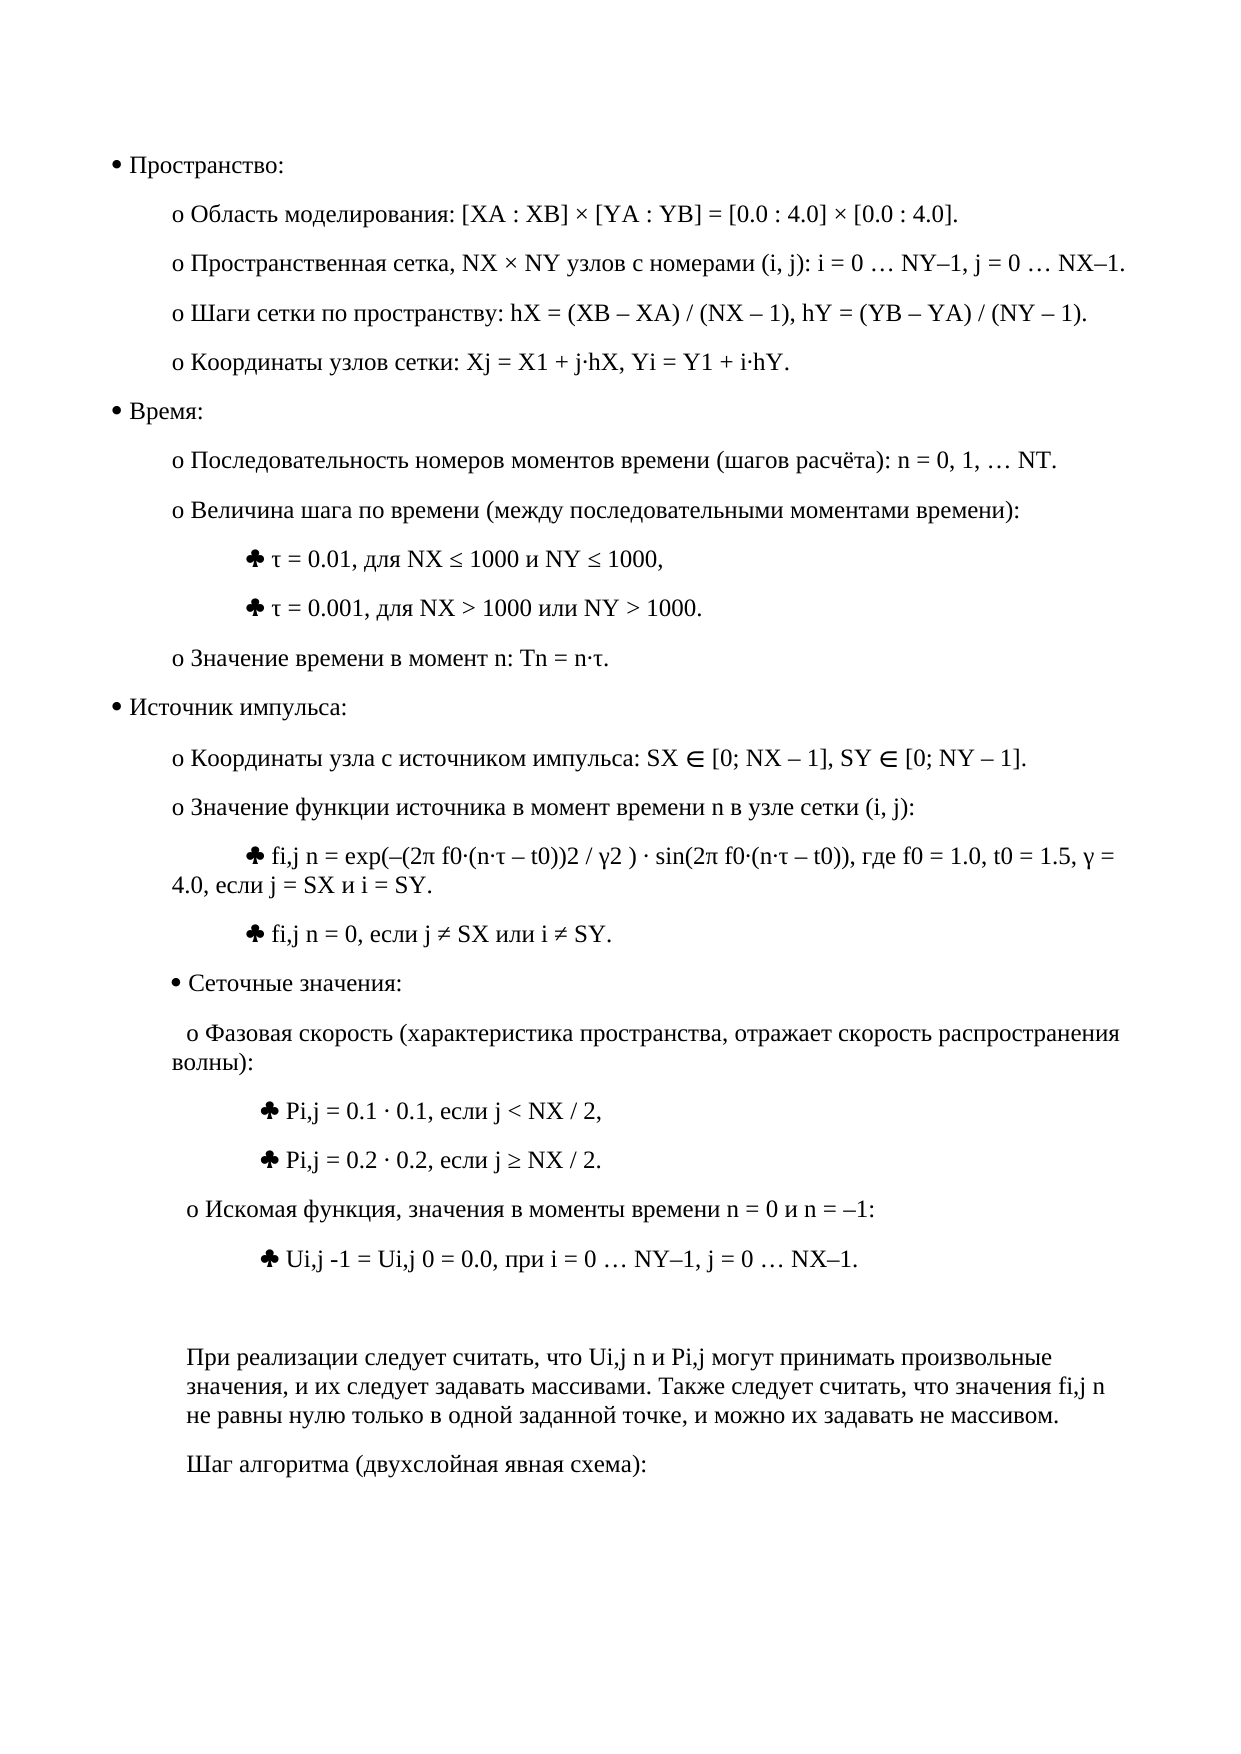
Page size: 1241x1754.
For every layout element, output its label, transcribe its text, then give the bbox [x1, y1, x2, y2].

text  Сеточные значения: [172, 968, 1128, 997]
text o Координаты узла с источником импульса: SX ∈ [0; NX – 1], SY ∈ [0; NY – 1]. [112, 741, 1128, 771]
text  τ = 0.01, для NX ≤ 1000 и NY ≤ 1000, [172, 544, 1128, 573]
text  τ = 0.001, для NX > 1000 или NY > 1000. [172, 593, 1128, 622]
text o Шаги сетки по пространству: hX = (XB – XA) / (NX – 1), hY = (YB – YA) / (NY – 1). [112, 298, 1128, 327]
text o Фазовая скорость (характеристика пространства, отражает скорость распространения волны): [172, 1018, 1128, 1075]
text o Пространственная сетка, NX × NY узлов c номерами (i, j): i = 0 … NY–1, j = 0 … NX–1. [112, 248, 1128, 277]
text o Значение времени в момент n: Tn = n∙τ. [172, 643, 1128, 671]
text o Значение функции источника в момент времени n в узле сетки (i, j): [112, 792, 1128, 821]
text o Координаты узлов сетки: Xj = X1 + j∙hX, Yi = Y1 + i∙hY. [112, 347, 1128, 376]
text o Искомая функция, значения в моменты времени n = 0 и n = –1: [186, 1194, 1128, 1223]
text  Pi,j = 0.1 ∙ 0.1, если j < NX / 2, [260, 1096, 1128, 1124]
text  Ui,j -1 = Ui,j 0 = 0.0, при i = 0 … NY–1, j = 0 … NX–1. [186, 1244, 1128, 1272]
text o Область моделирования: [XA : XB] × [YA : YB] = [0.0 : 4.0] × [0.0 : 4.0]. [112, 199, 1128, 228]
text o Величина шага по времени (между последовательными моментами времени): [112, 495, 1128, 524]
text Шаг алгоритма (двухслойная явная схема): [186, 1449, 1128, 1478]
text При реализации следует считать, что Ui,j n и Pi,j могут принимать произвольные значения, и их следует задавать массивами. Также следует считать, что значения fi,j n не равны нулю только в одной заданной точке, и можно их задавать не массивом. [186, 1342, 1128, 1428]
text  fi,j n = 0, если j ≠ SX или i ≠ SY. [172, 919, 1128, 948]
text  fi,j n = exp(–(2π f0∙(n∙τ – t0))2 / γ2 ) ∙ sin(2π f0∙(n∙τ – t0)), где f0 = 1.0, t0 = 1.5, γ = 4.0, если j = SX и i = SY. [172, 841, 1128, 899]
text  Pi,j = 0.2 ∙ 0.2, если j ≥ NX / 2. [186, 1145, 1128, 1174]
text  Источник импульса: [112, 692, 1128, 721]
text o Последовательность номеров моментов времени (шагов расчёта): n = 0, 1, … NT. [112, 446, 1128, 474]
text  Время: [112, 396, 1128, 425]
text  Пространство: [112, 150, 1128, 179]
